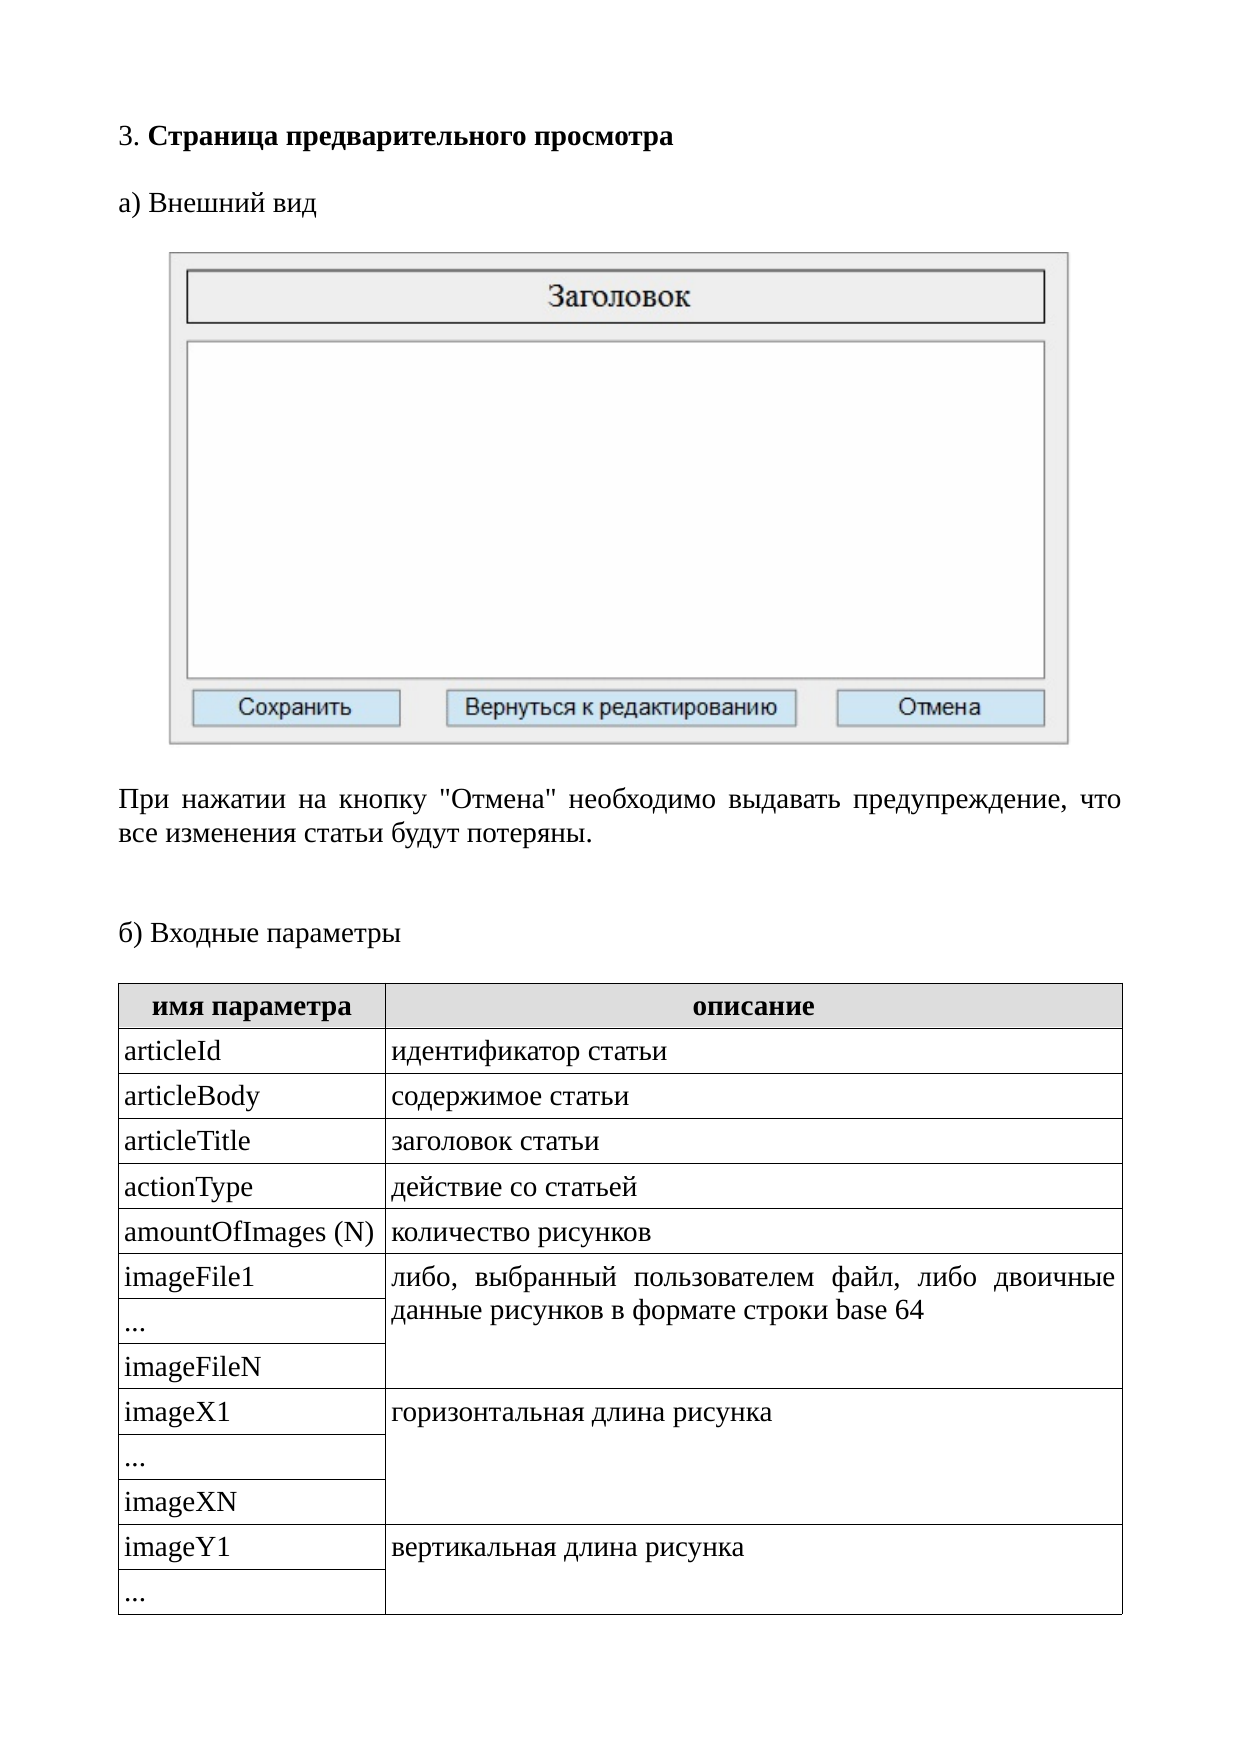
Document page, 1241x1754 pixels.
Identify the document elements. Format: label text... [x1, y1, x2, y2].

table_cell горизонтальная длина рисунка [386, 1389, 1122, 1524]
table_cell ... [119, 1570, 385, 1614]
table_cell imageFileN [119, 1344, 385, 1388]
table_cell ... [119, 1299, 385, 1343]
table_cell содержимое статьи [386, 1074, 1122, 1118]
table_cell actionType [119, 1164, 385, 1208]
text б) Входные параметры [118, 915, 1122, 949]
table_cell либо, выбранный пользователем файл, либо двоичные данные рисунков в формате строки base 64 [386, 1254, 1122, 1388]
table_cell articleBody [119, 1074, 385, 1118]
table_cell imageFile1 [119, 1254, 385, 1298]
table_cell количество рисунков [386, 1209, 1122, 1253]
table_cell articleTitle [119, 1119, 385, 1163]
text 3. Страница предварительного просмотра [118, 118, 1122, 152]
table_cell imageY1 [119, 1525, 385, 1569]
table_cell заголовок статьи [386, 1119, 1122, 1163]
table_cell вертикальная длина рисунка [386, 1525, 1122, 1614]
table_header имя параметра [119, 984, 385, 1027]
picture [168, 252, 1072, 748]
table_cell imageX1 [119, 1389, 385, 1433]
table_cell ... [119, 1435, 385, 1478]
table_cell articleId [119, 1029, 385, 1073]
table_cell идентификатор статьи [386, 1029, 1122, 1073]
text При нажатии на кнопку "Отмена" необходимо выдавать предупреждение, что все изменения статьи будут потеряны. [118, 781, 1122, 848]
table_cell действие со статьей [386, 1164, 1122, 1208]
text а) Внешний вид [118, 185, 1122, 219]
table_cell imageXN [119, 1480, 385, 1524]
table_header описание [386, 984, 1122, 1027]
table_cell amountOfImages (N) [119, 1209, 385, 1253]
